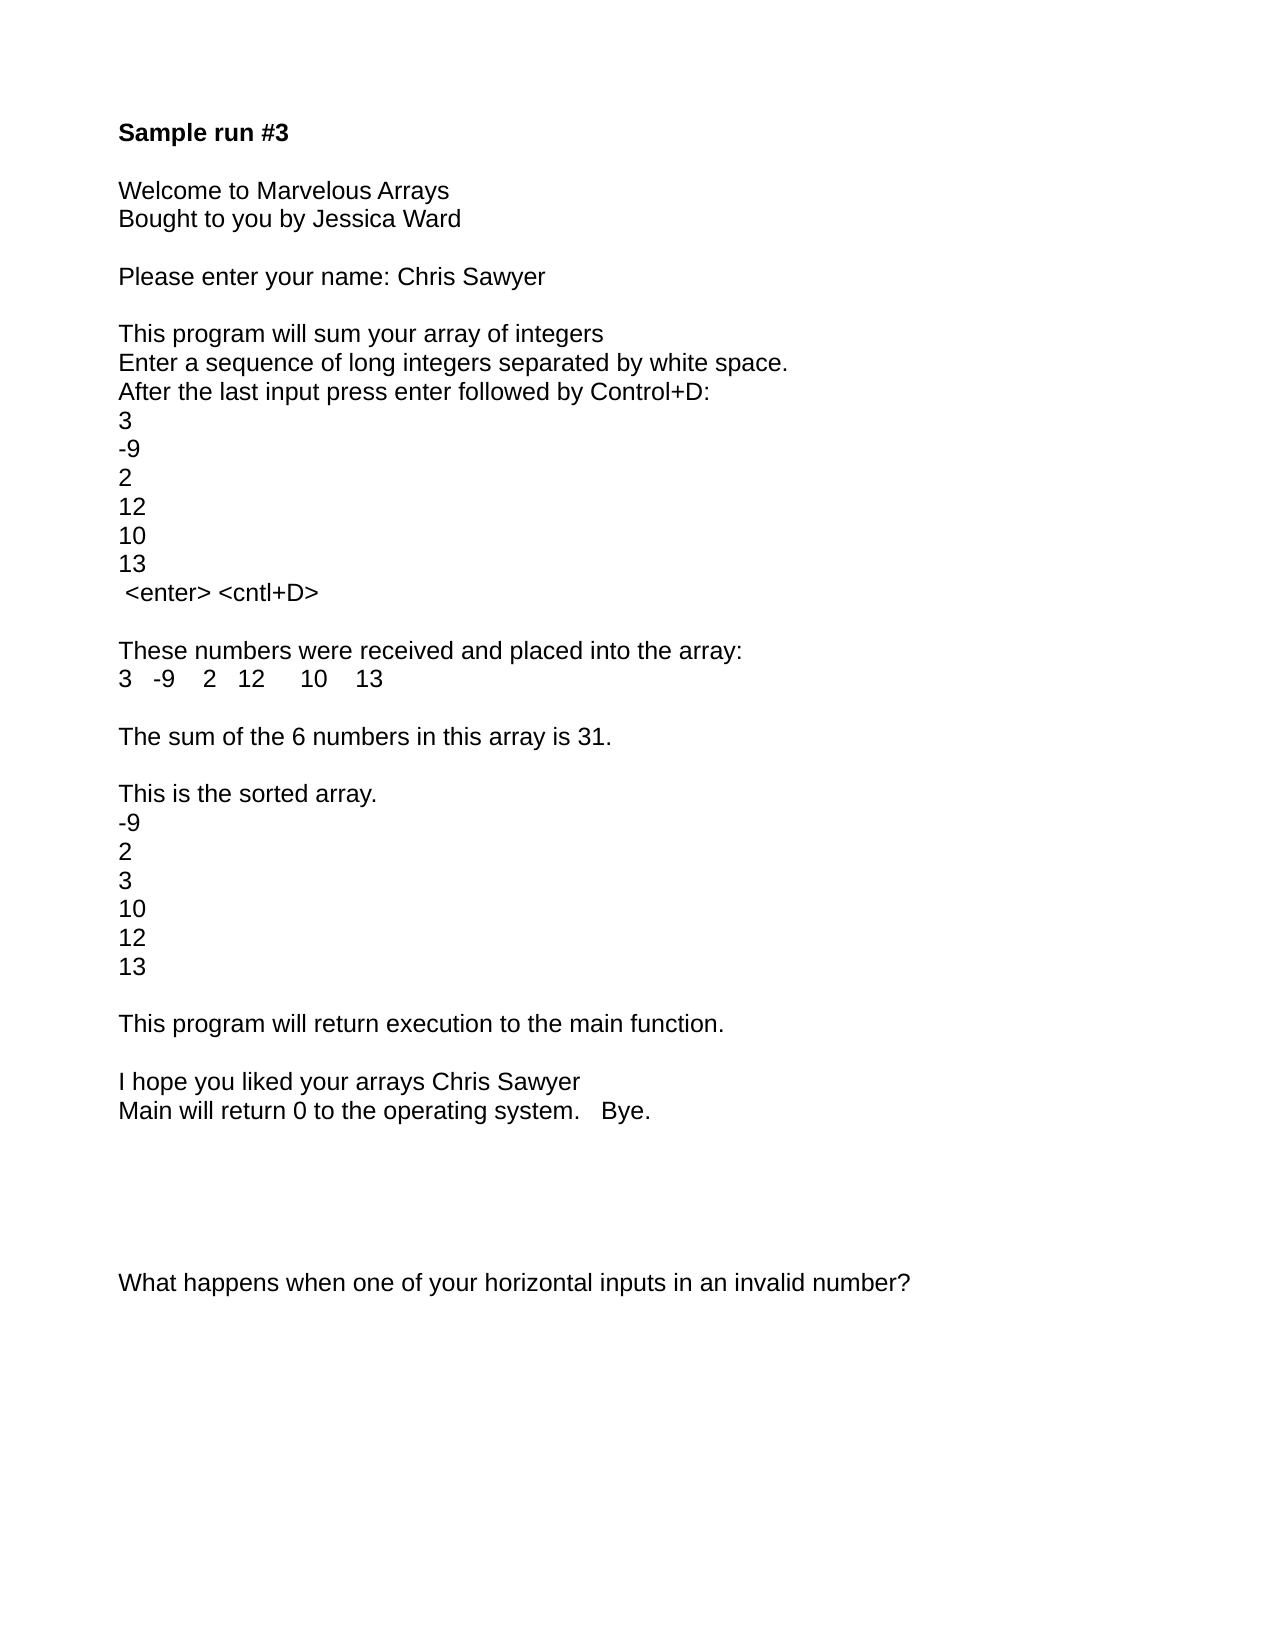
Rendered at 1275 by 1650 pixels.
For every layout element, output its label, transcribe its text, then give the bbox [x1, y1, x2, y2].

text This is the sorted array. [118, 779, 1157, 808]
text Please enter your name: Chris Sawyer [118, 262, 1157, 291]
text 13 [118, 952, 1157, 981]
text What happens when one of your horizontal inputs in an invalid number? [118, 1268, 1157, 1297]
text 12 [118, 492, 1157, 521]
text This program will sum your array of integers [118, 319, 1157, 348]
text Welcome to Marvelous Arrays [118, 176, 1157, 204]
text These numbers were received and placed into the array: [118, 636, 1157, 664]
text 3 [118, 406, 1157, 434]
text -9 [118, 808, 1157, 837]
text The sum of the 6 numbers in this array is 31. [118, 722, 1157, 751]
text 10 [118, 521, 1157, 549]
text I hope you liked your arrays Chris Sawyer [118, 1067, 1157, 1096]
text 2 [118, 463, 1157, 492]
text Enter a sequence of long integers separated by white space. [118, 348, 1157, 377]
text -9 [118, 434, 1157, 463]
text <enter> <cntl+D> [118, 578, 1157, 607]
text Bought to you by Jessica Ward [118, 204, 1157, 233]
text 12 [118, 923, 1157, 952]
text 3 -9 2 12 10 13 [118, 664, 1157, 693]
text 2 [118, 837, 1157, 866]
text 10 [118, 894, 1157, 923]
text Sample run #3 [118, 118, 1157, 147]
text Main will return 0 to the operating system. Bye. [118, 1096, 1157, 1124]
text 3 [118, 866, 1157, 894]
text 13 [118, 549, 1157, 578]
text After the last input press enter followed by Control+D: [118, 377, 1157, 406]
text This program will return execution to the main function. [118, 1009, 1157, 1038]
